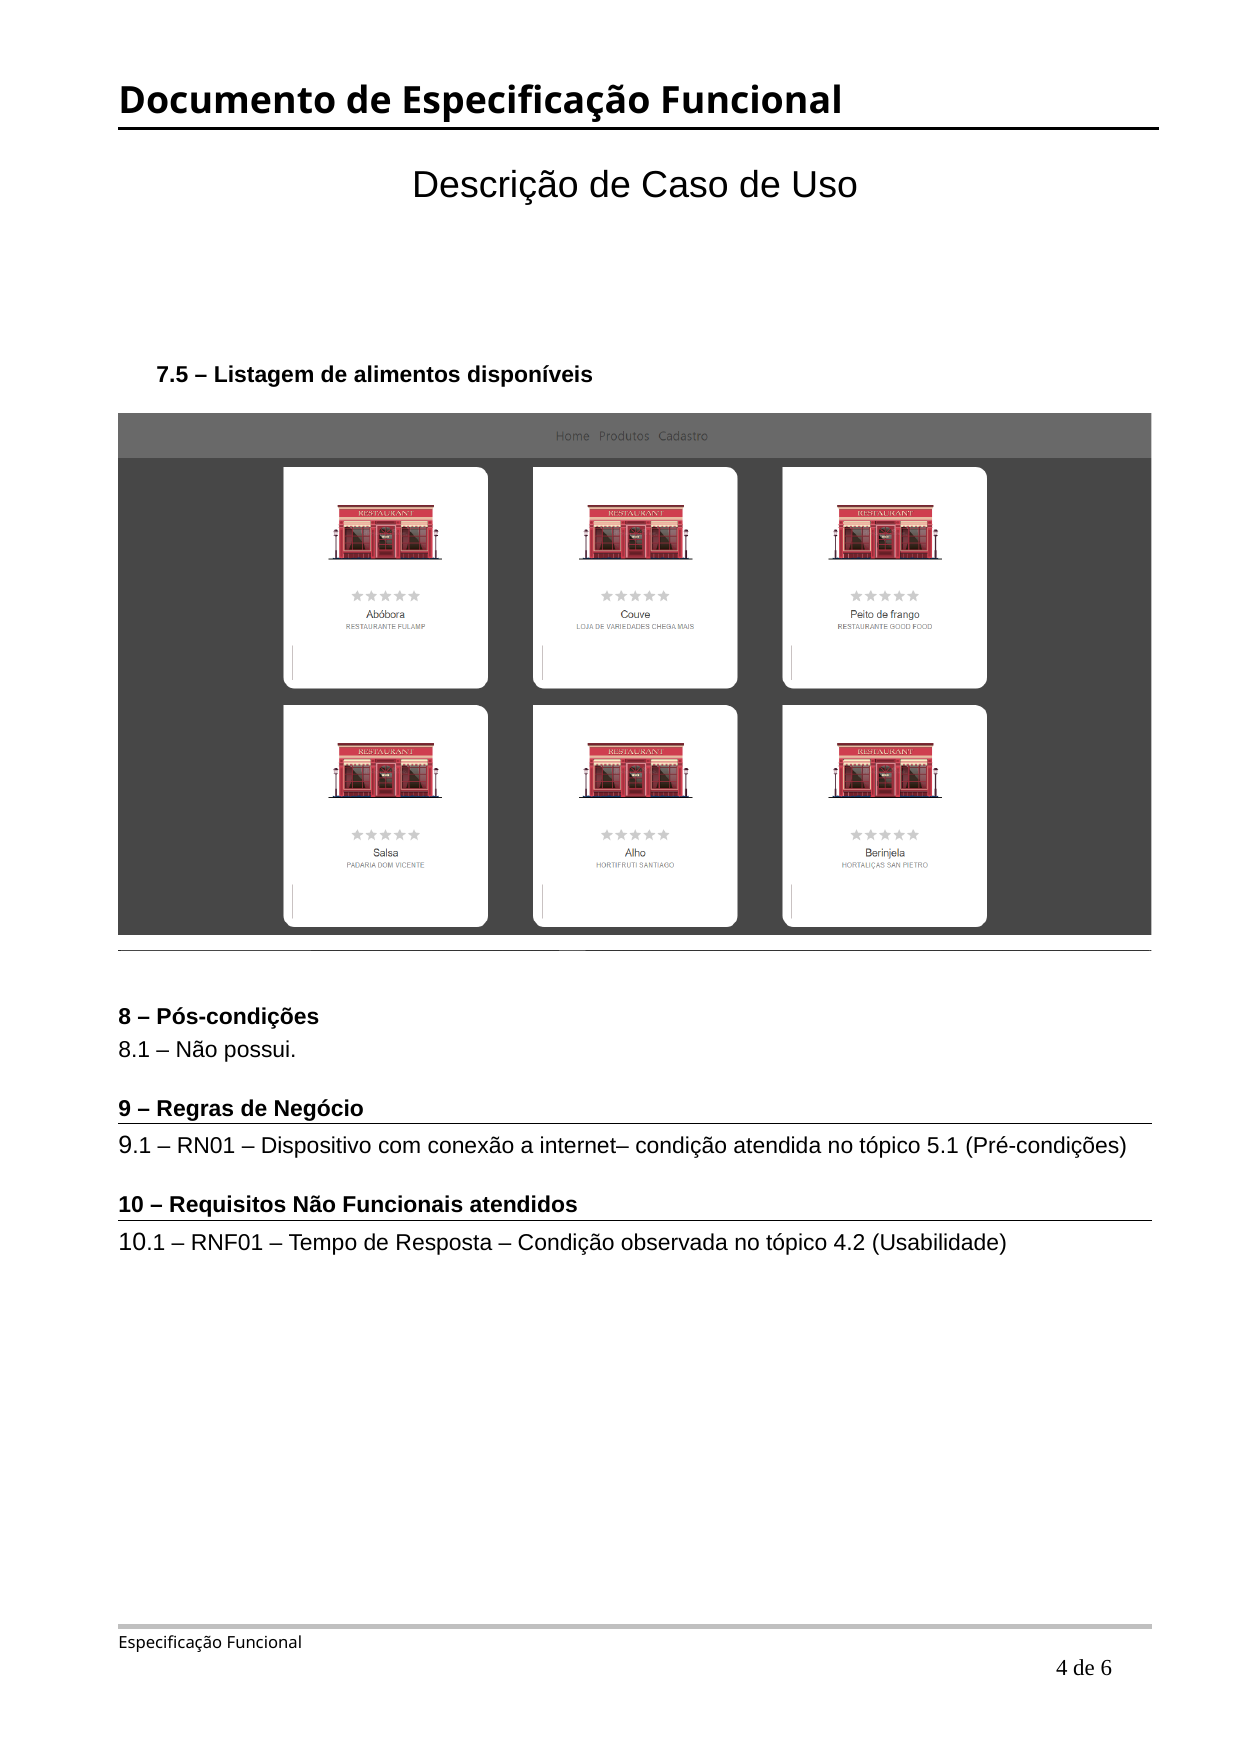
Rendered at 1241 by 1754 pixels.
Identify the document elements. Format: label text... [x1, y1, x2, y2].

subtitle 10 – Requisitos Não Funcionais atendidos [118, 1191, 1152, 1220]
subtitle 8 – Pós-condições [118, 1003, 1152, 1030]
text 9.1 – RN01 – Dispositivo com conexão a internet– condição atendida no tópico 5.1 (Pré-condições) [118, 1130, 1152, 1159]
subtitle 7.5 – Listagem de alimentos disponíveis [118, 361, 1152, 388]
text 8.1 – Não possui. [118, 1036, 1152, 1062]
subtitle 9 – Regras de Negócio [118, 1095, 1152, 1123]
text 10.1 – RNF01 – Tempo de Resposta – Condição observada no tópico 4.2 (Usabilidade) [118, 1227, 1152, 1255]
